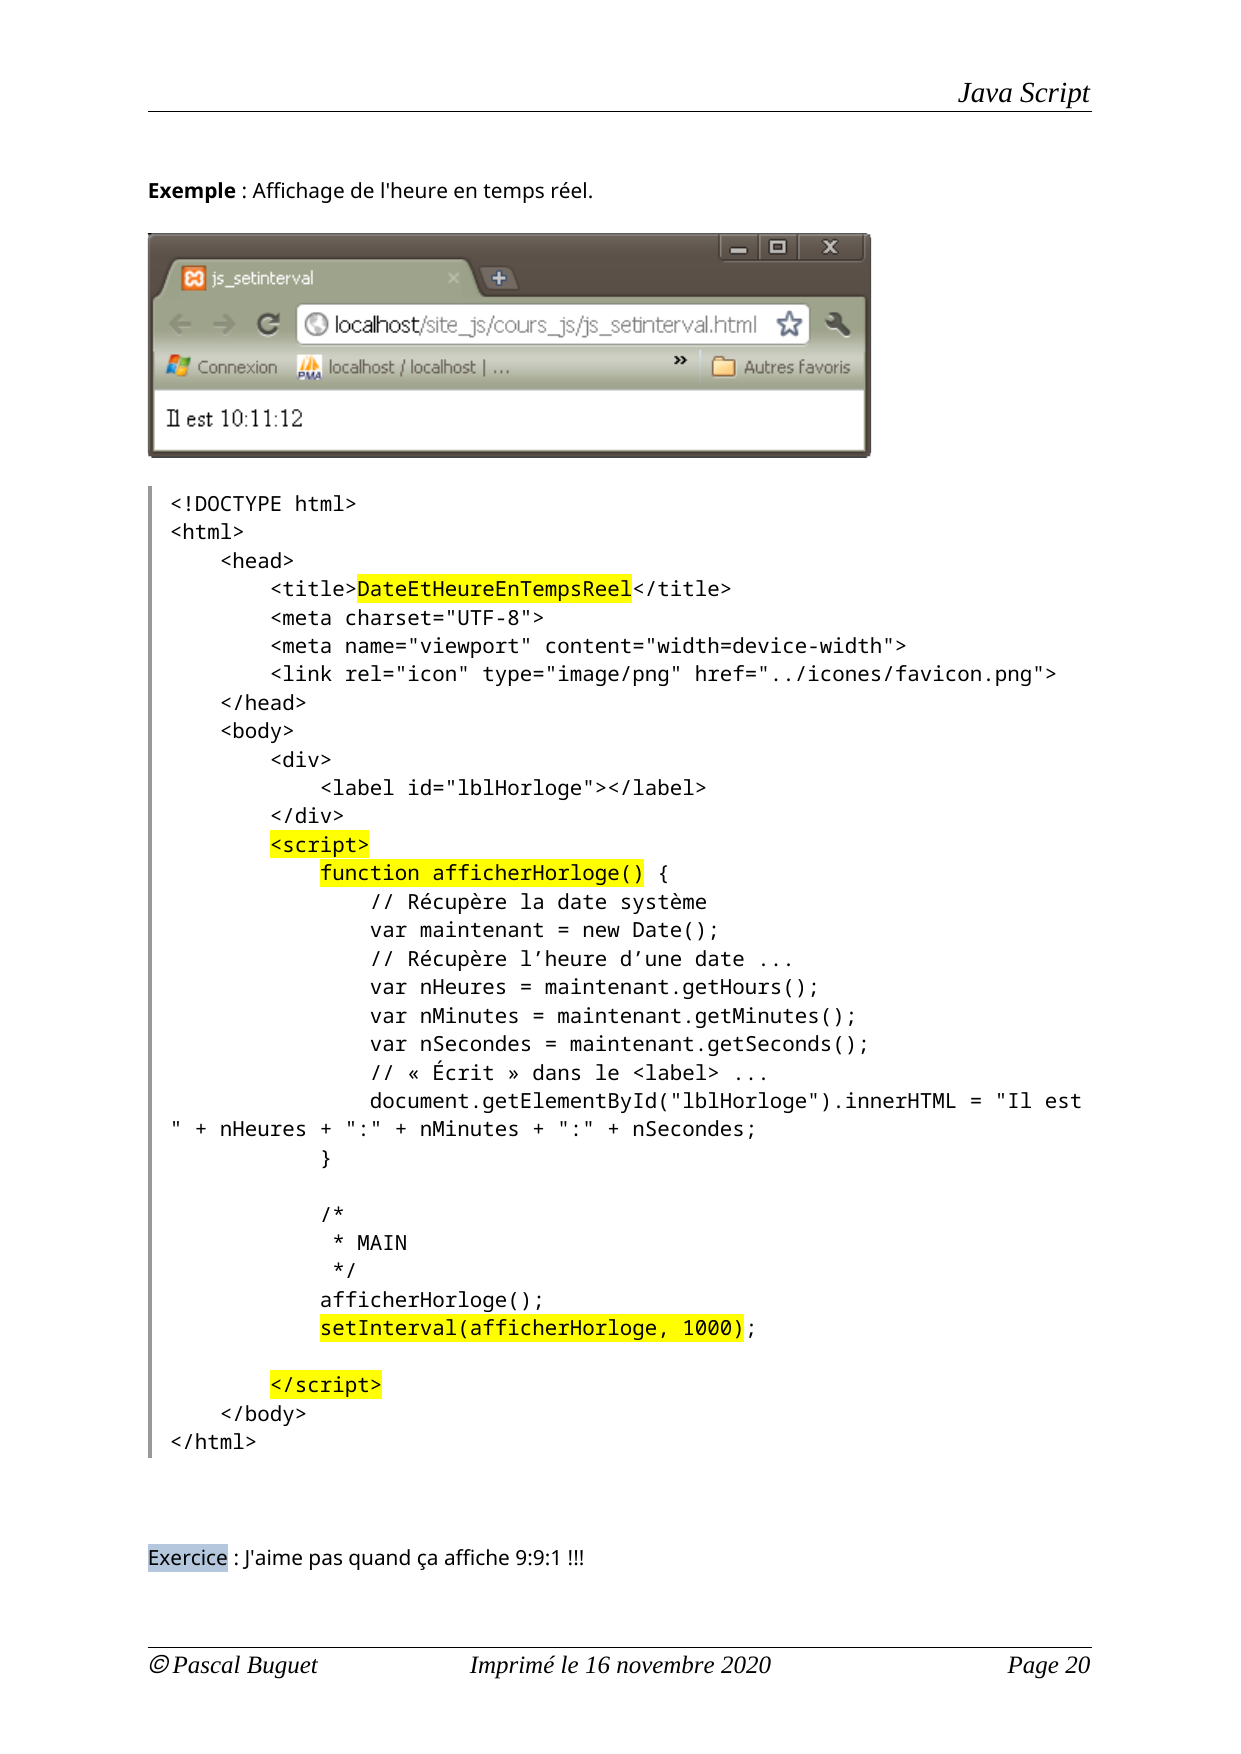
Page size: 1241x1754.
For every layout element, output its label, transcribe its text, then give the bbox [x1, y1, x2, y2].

text </body> [152, 1399, 1092, 1427]
text <html> [152, 517, 1092, 546]
text function afficherHorloge() { [152, 858, 1092, 887]
text setInterval(afficherHorloge, 1000); [152, 1313, 1092, 1342]
text var nHeures = maintenant.getHours(); [152, 972, 1092, 1001]
text </script> [152, 1370, 1092, 1399]
text <title>DateEtHeureEnTempsReel</title> [152, 574, 1092, 603]
text </html> [152, 1427, 1092, 1458]
text <body> [152, 716, 1092, 745]
text var nSecondes = maintenant.getSeconds(); [152, 1029, 1092, 1058]
text <meta name="viewport" content="width=device-width"> [152, 631, 1092, 659]
text <div> [152, 745, 1092, 773]
text <link rel="icon" type="image/png" href="../icones/favicon.png"> [152, 659, 1092, 688]
text <script> [152, 830, 1092, 858]
text <label id="lblHorloge"></label> [152, 773, 1092, 802]
text // Récupère la date système [152, 887, 1092, 915]
text // Récupère l’heure d’une date ... [152, 944, 1092, 972]
text */ [152, 1257, 1092, 1285]
text /* [152, 1200, 1092, 1228]
text var nMinutes = maintenant.getMinutes(); [152, 1001, 1092, 1029]
text // « Écrit » dans le <label> ... [152, 1058, 1092, 1086]
text afficherHorloge(); [152, 1285, 1092, 1313]
text } [152, 1143, 1092, 1171]
text var maintenant = new Date(); [152, 915, 1092, 944]
text Exemple : Affichage de l'heure en temps réel. [148, 176, 1092, 204]
text Exercice : J'aime pas quand ça affiche 9:9:1 !!! [148, 1543, 1092, 1572]
text document.getElementById("lblHorloge").innerHTML = "Il est " + nHeures + ":" + nMinutes + ":" + nSecondes; [152, 1086, 1092, 1143]
text </head> [152, 688, 1092, 716]
picture [147, 233, 872, 458]
text <head> [152, 546, 1092, 574]
text <meta charset="UTF-8"> [152, 603, 1092, 631]
text * MAIN [152, 1228, 1092, 1257]
text </div> [152, 802, 1092, 830]
text <!DOCTYPE html> [152, 486, 1092, 517]
